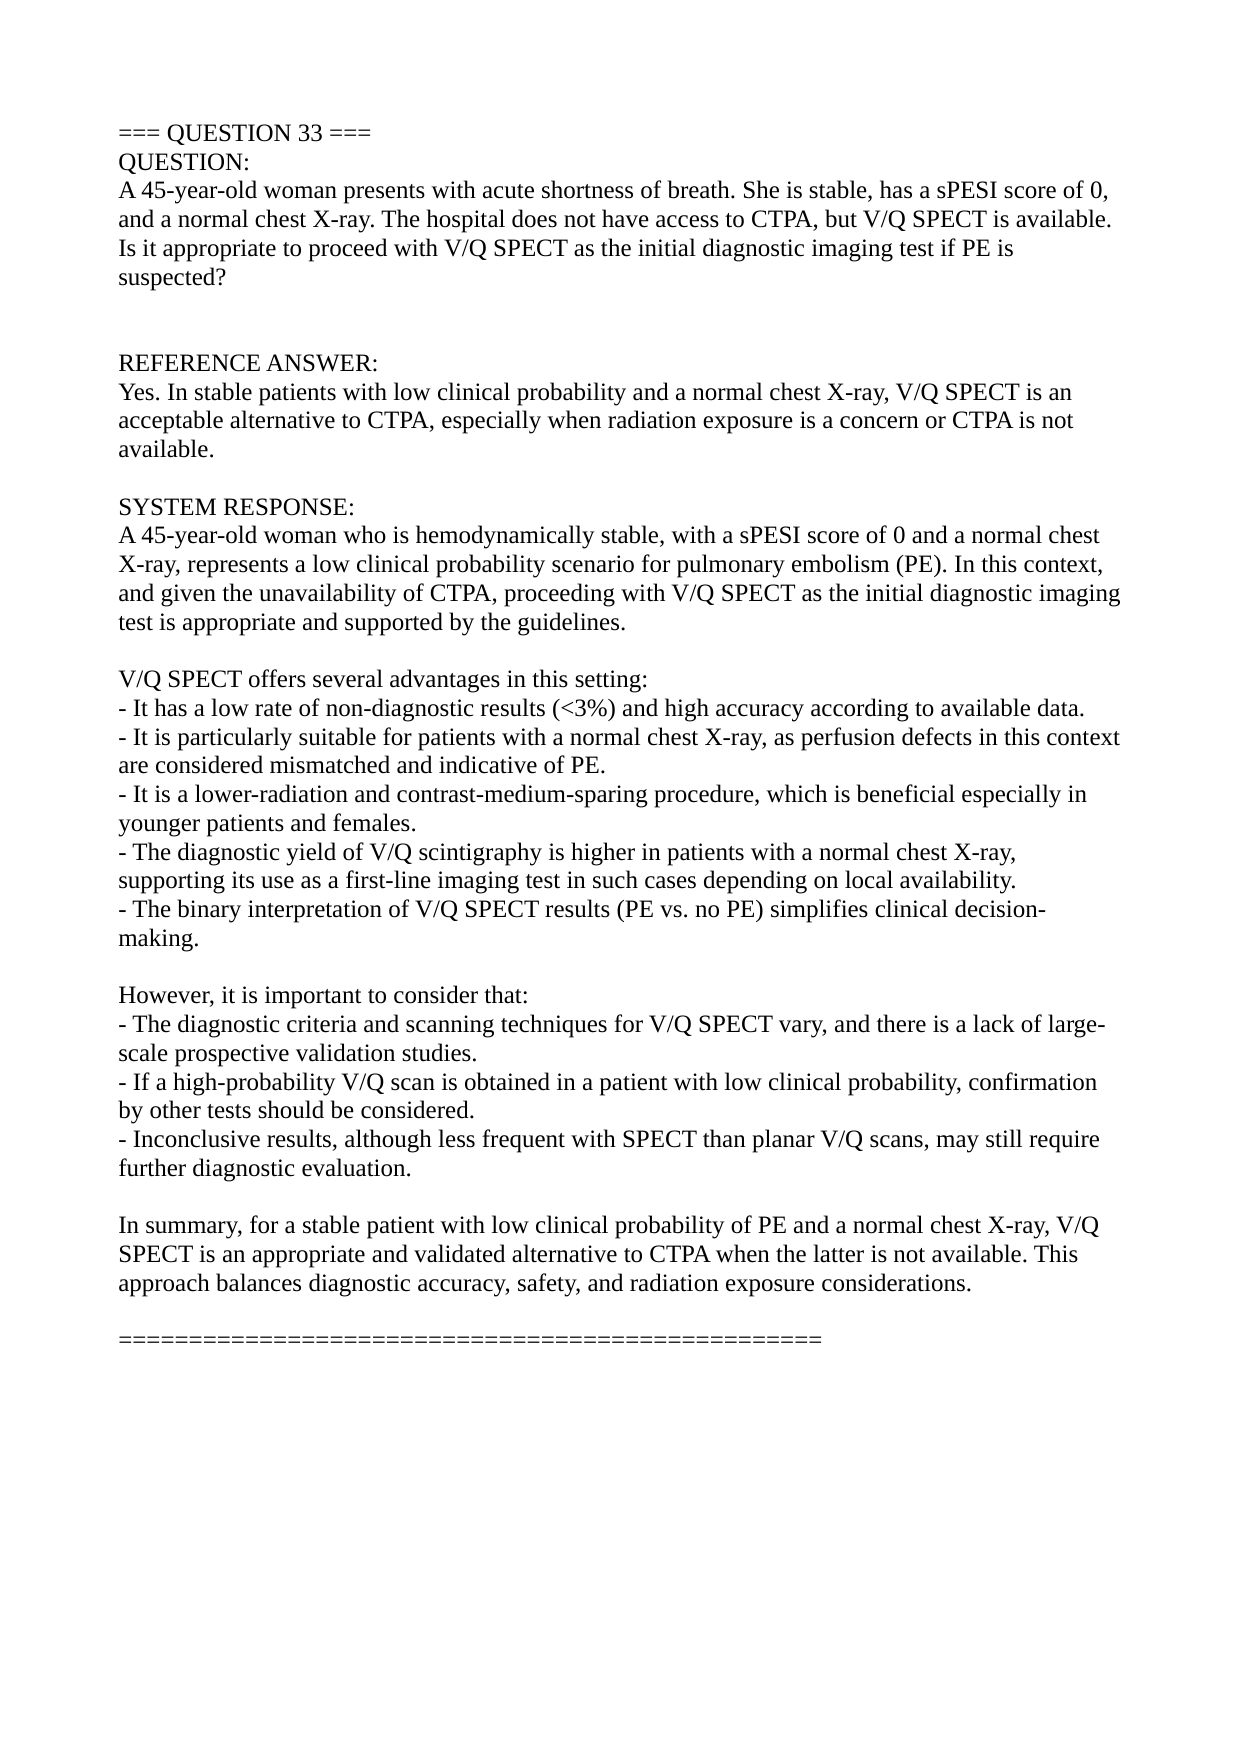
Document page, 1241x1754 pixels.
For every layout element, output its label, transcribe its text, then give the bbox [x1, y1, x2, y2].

text === QUESTION 33 === QUESTION: A 45-year-old woman presents with acute shortness of breath. She is stable, has a sPESI score of 0, and a normal chest X-ray. The hospital does not have access to CTPA, but V/Q SPECT is available. Is it appropriate to proceed with V/Q SPECT as the initial diagnostic imaging test if PE is suspected? REFERENCE ANSWER: Yes. In stable patients with low clinical probability and a normal chest X-ray, V/Q SPECT is an acceptable alternative to CTPA, especially when radiation exposure is a concern or CTPA is not available. SYSTEM RESPONSE: A 45-year-old woman who is hemodynamically stable, with a sPESI score of 0 and a normal chest X-ray, represents a low clinical probability scenario for pulmonary embolism (PE). In this context, and given the unavailability of CTPA, proceeding with V/Q SPECT as the initial diagnostic imaging test is appropriate and supported by the guidelines. V/Q SPECT offers several advantages in this setting: - It has a low rate of non-diagnostic results (<3%) and high accuracy according to available data. - It is particularly suitable for patients with a normal chest X-ray, as perfusion defects in this context are considered mismatched and indicative of PE. - It is a lower-radiation and contrast-medium-sparing procedure, which is beneficial especially in younger patients and females. - The diagnostic yield of V/Q scintigraphy is higher in patients with a normal chest X-ray, supporting its use as a first-line imaging test in such cases depending on local availability. - The binary interpretation of V/Q SPECT results (PE vs. no PE) simplifies clinical decision-making. However, it is important to consider that: - The diagnostic criteria and scanning techniques for V/Q SPECT vary, and there is a lack of large-scale prospective validation studies. - If a high-probability V/Q scan is obtained in a patient with low clinical probability, confirmation by other tests should be considered. - Inconclusive results, although less frequent with SPECT than planar V/Q scans, may still require further diagnostic evaluation. In summary, for a stable patient with low clinical probability of PE and a normal chest X-ray, V/Q SPECT is an appropriate and validated alternative to CTPA when the latter is not available. This approach balances diagnostic accuracy, safety, and radiation exposure considerations. ================================================== [118, 118, 1122, 1354]
